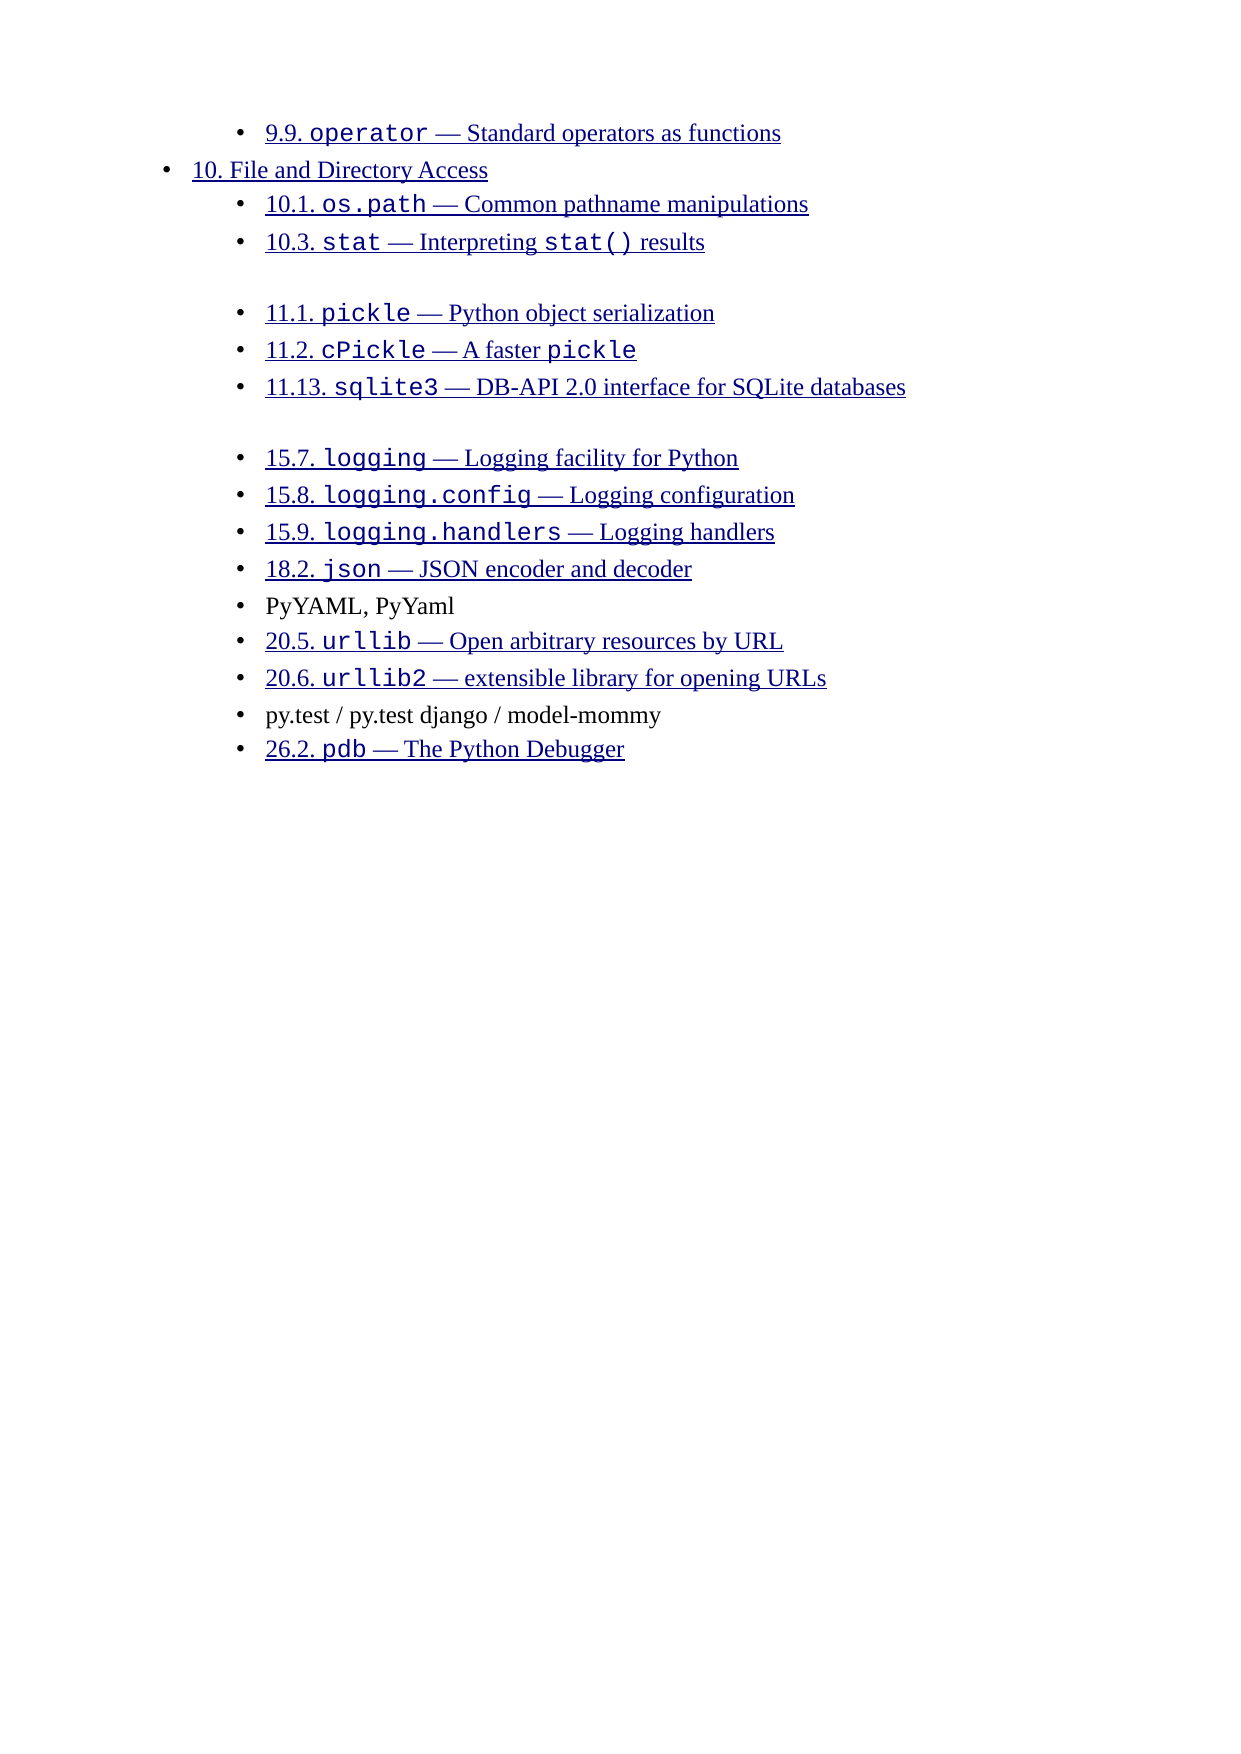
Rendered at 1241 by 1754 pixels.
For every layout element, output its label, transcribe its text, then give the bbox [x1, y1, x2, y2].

list 20.5. urllib — Open arbitrary resources by URL [236, 626, 1122, 657]
list 10. File and Directory Access [162, 155, 1122, 184]
list 15.9. logging.handlers — Logging handlers [236, 517, 1122, 548]
list py.test / py.test django / model-mommy [236, 700, 1122, 728]
list 10.1. os.path — Common pathname manipulations [236, 189, 1122, 220]
list 15.7. logging — Logging facility for Python [236, 443, 1122, 474]
list PyYAML, PyYaml [236, 591, 1122, 620]
list 9.9. operator — Standard operators as functions [236, 118, 1122, 149]
list 11.2. cPickle — A faster pickle [236, 335, 1122, 366]
list 11.13. sqlite3 — DB-API 2.0 interface for SQLite databases [236, 372, 1122, 403]
list 20.6. urllib2 — extensible library for opening URLs [236, 663, 1122, 694]
list 11.1. pickle — Python object serialization [236, 298, 1122, 329]
list 26.2. pdb — The Python Debugger [236, 734, 1122, 765]
list 18.2. json — JSON encoder and decoder [236, 554, 1122, 585]
list 10.3. stat — Interpreting stat() results [236, 227, 1122, 257]
list 15.8. logging.config — Logging configuration [236, 480, 1122, 511]
